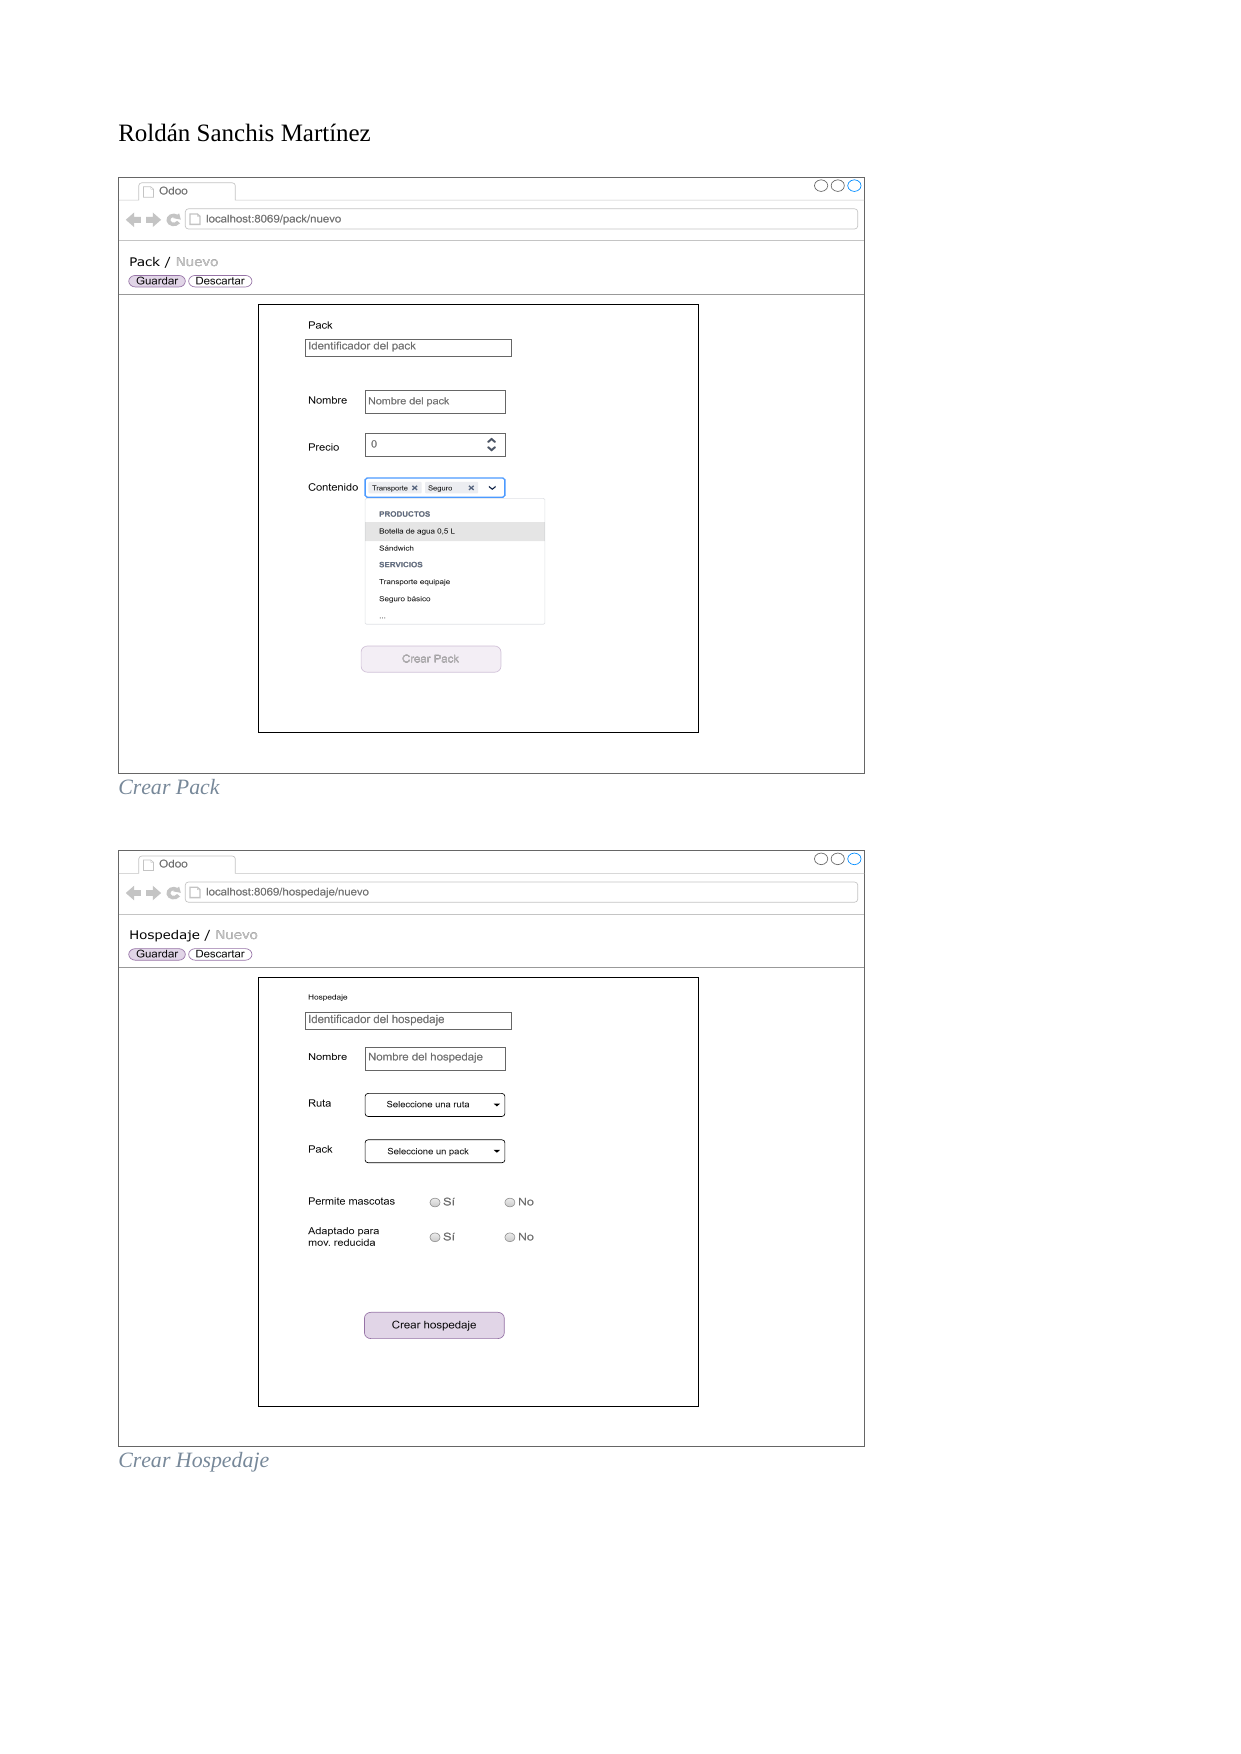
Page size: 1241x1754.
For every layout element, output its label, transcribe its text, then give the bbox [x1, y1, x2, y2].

text Crear Pack [118, 774, 1122, 799]
text Crear Hospedaje [118, 1447, 1122, 1472]
